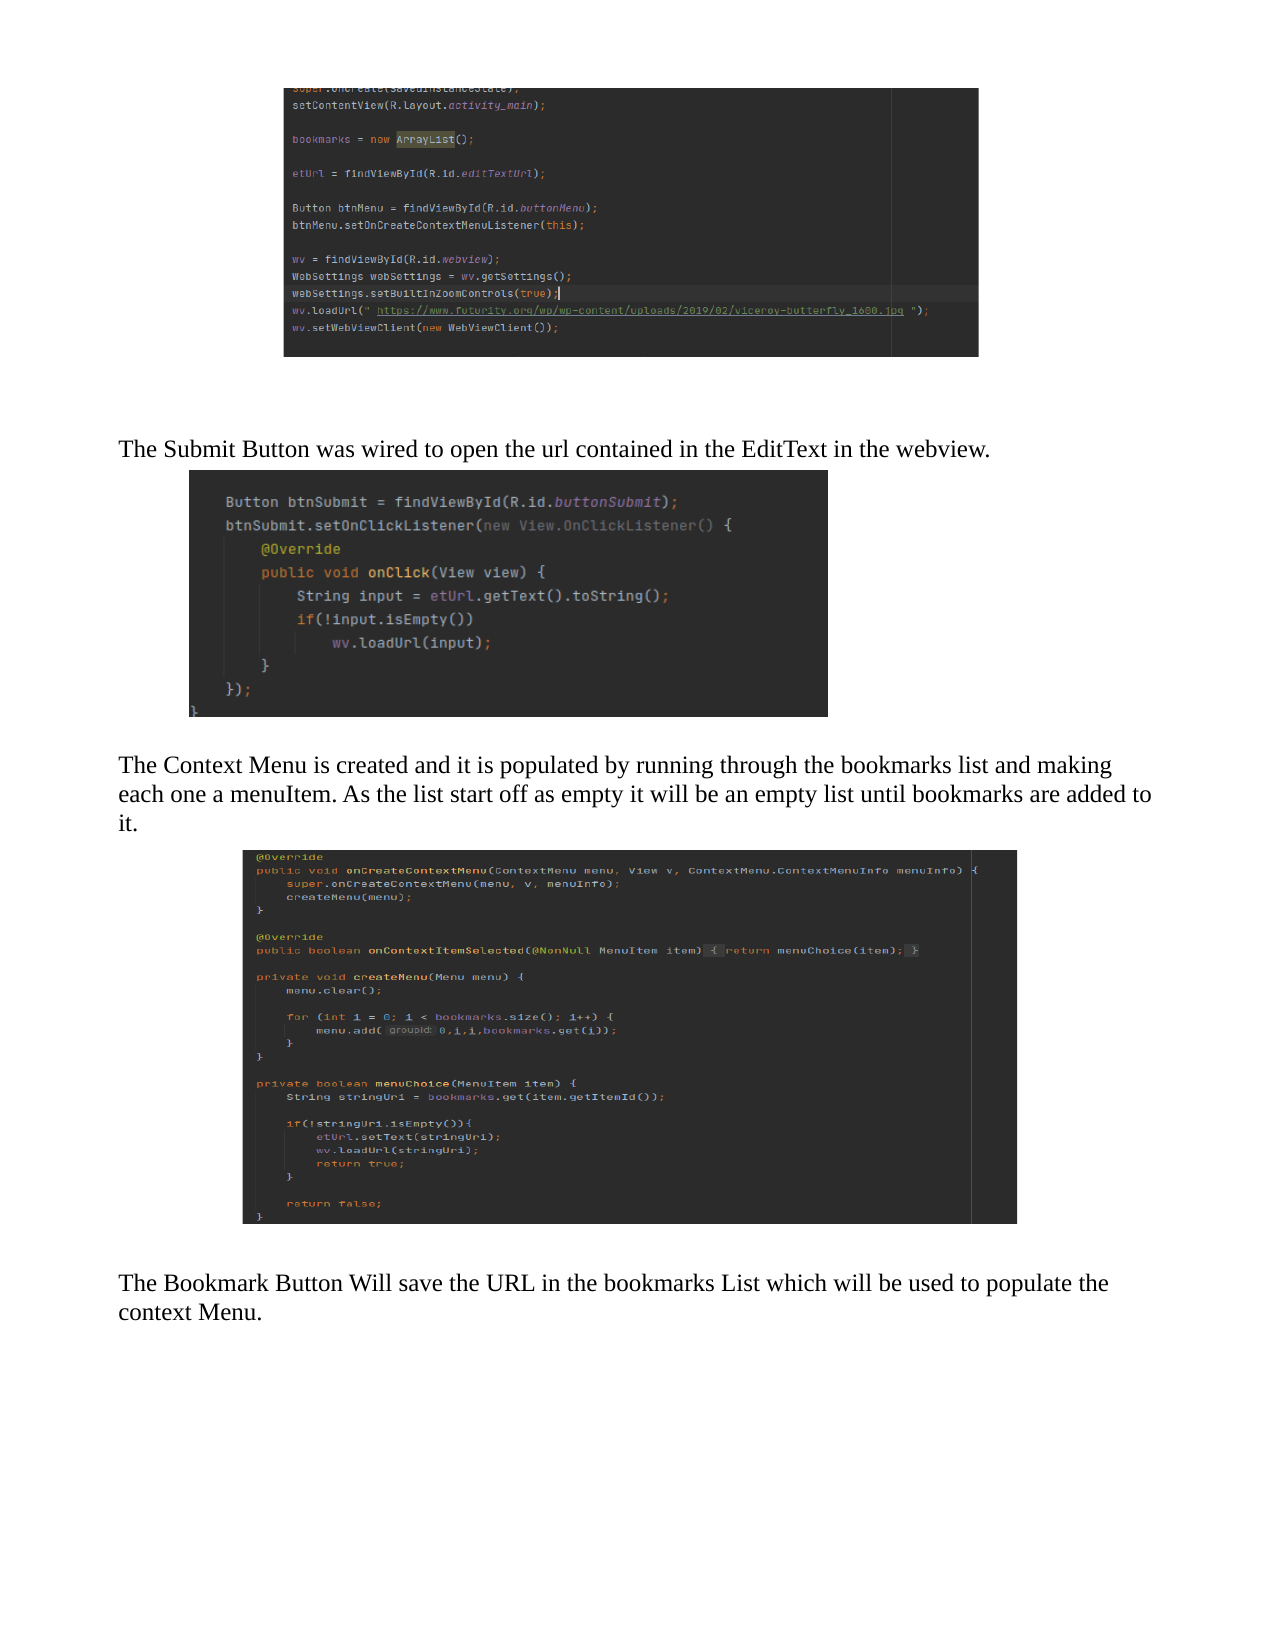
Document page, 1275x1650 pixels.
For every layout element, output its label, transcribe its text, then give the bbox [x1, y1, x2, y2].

text The Context Menu is created and it is populated by running through the bookmarks list and making each one a menuItem. As the list start off as empty it will be an empty list until bookmarks are added to it. [118, 751, 1157, 837]
picture [283, 88, 979, 357]
text The Submit Button was wired to open the url contained in the EditText in the webview. [118, 434, 1157, 463]
picture [242, 850, 1018, 1224]
picture [189, 470, 828, 717]
text The Bookmark Button Will save the URL in the bookmarks List which will be used to populate the context Menu. [118, 1268, 1157, 1326]
